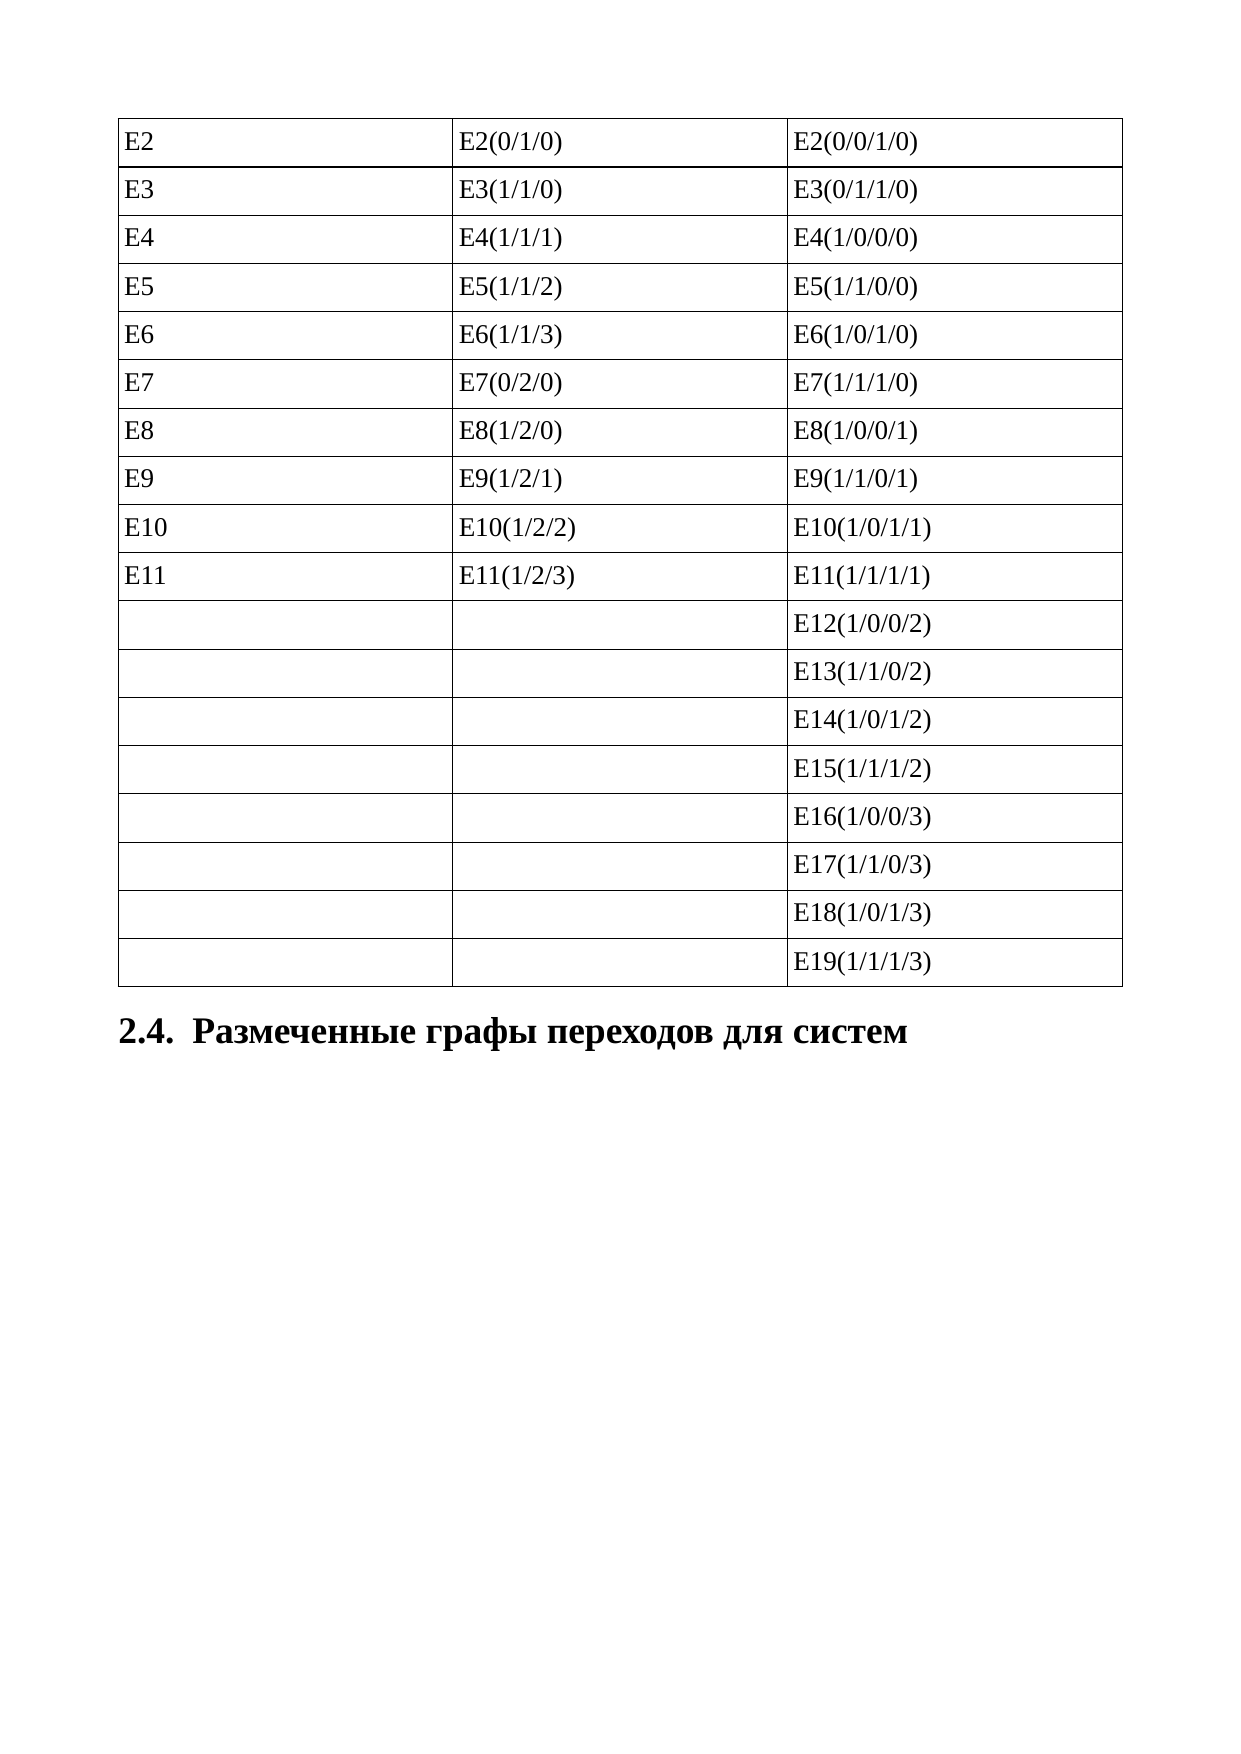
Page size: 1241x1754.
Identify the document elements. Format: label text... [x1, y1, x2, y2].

table_cell E4(1/0/0/0) [788, 216, 1122, 263]
table_cell E11 [119, 553, 452, 600]
table_cell E2(0/1/0) [453, 119, 787, 166]
table_cell [119, 650, 452, 697]
table_cell E9(1/1/0/1) [788, 457, 1122, 504]
table_cell E8(1/2/0) [453, 409, 787, 456]
table_cell [119, 601, 452, 649]
table_cell [119, 843, 452, 890]
table_cell [453, 746, 787, 793]
table_cell E18(1/0/1/3) [788, 891, 1122, 938]
table_cell E7(1/1/1/0) [788, 360, 1122, 407]
table_cell E6(1/1/3) [453, 312, 787, 359]
subtitle Размеченные графы переходов для систем [118, 1008, 1122, 1051]
table_cell E5(1/1/2) [453, 264, 787, 311]
table_cell E9 [119, 457, 452, 504]
table_cell E14(1/0/1/2) [788, 698, 1122, 745]
table_cell E7 [119, 360, 452, 407]
table_cell E6(1/0/1/0) [788, 312, 1122, 359]
table_cell E10 [119, 505, 452, 552]
table_cell [453, 843, 787, 890]
table_cell E13(1/1/0/2) [788, 650, 1122, 697]
table_cell [453, 891, 787, 938]
table_cell E16(1/0/0/3) [788, 794, 1122, 842]
table_cell E3(1/1/0) [453, 168, 787, 214]
table_cell E8 [119, 409, 452, 456]
table_cell E4 [119, 216, 452, 263]
table_cell E4(1/1/1) [453, 216, 787, 263]
table_cell [119, 746, 452, 793]
table_cell E19(1/1/1/3) [788, 939, 1122, 986]
table_cell E2 [119, 119, 452, 166]
table_cell E9(1/2/1) [453, 457, 787, 504]
table_cell E15(1/1/1/2) [788, 746, 1122, 793]
table_cell E8(1/0/0/1) [788, 409, 1122, 456]
table_cell [453, 794, 787, 842]
table_cell E12(1/0/0/2) [788, 601, 1122, 649]
table_cell [119, 939, 452, 986]
table_cell [119, 698, 452, 745]
table_cell [453, 601, 787, 649]
table_cell E3(0/1/1/0) [788, 168, 1122, 214]
table_cell E10(1/2/2) [453, 505, 787, 552]
table_cell E3 [119, 168, 452, 214]
table_cell E2(0/0/1/0) [788, 119, 1122, 166]
table_cell E11(1/1/1/1) [788, 553, 1122, 600]
table_cell E5 [119, 264, 452, 311]
table_cell E11(1/2/3) [453, 553, 787, 600]
table_cell [119, 891, 452, 938]
table_cell E17(1/1/0/3) [788, 843, 1122, 890]
table_cell [453, 698, 787, 745]
table_cell [453, 650, 787, 697]
table_cell [453, 939, 787, 986]
table_cell E7(0/2/0) [453, 360, 787, 407]
table_cell E10(1/0/1/1) [788, 505, 1122, 552]
table_cell [119, 794, 452, 842]
table_cell E6 [119, 312, 452, 359]
table_cell E5(1/1/0/0) [788, 264, 1122, 311]
